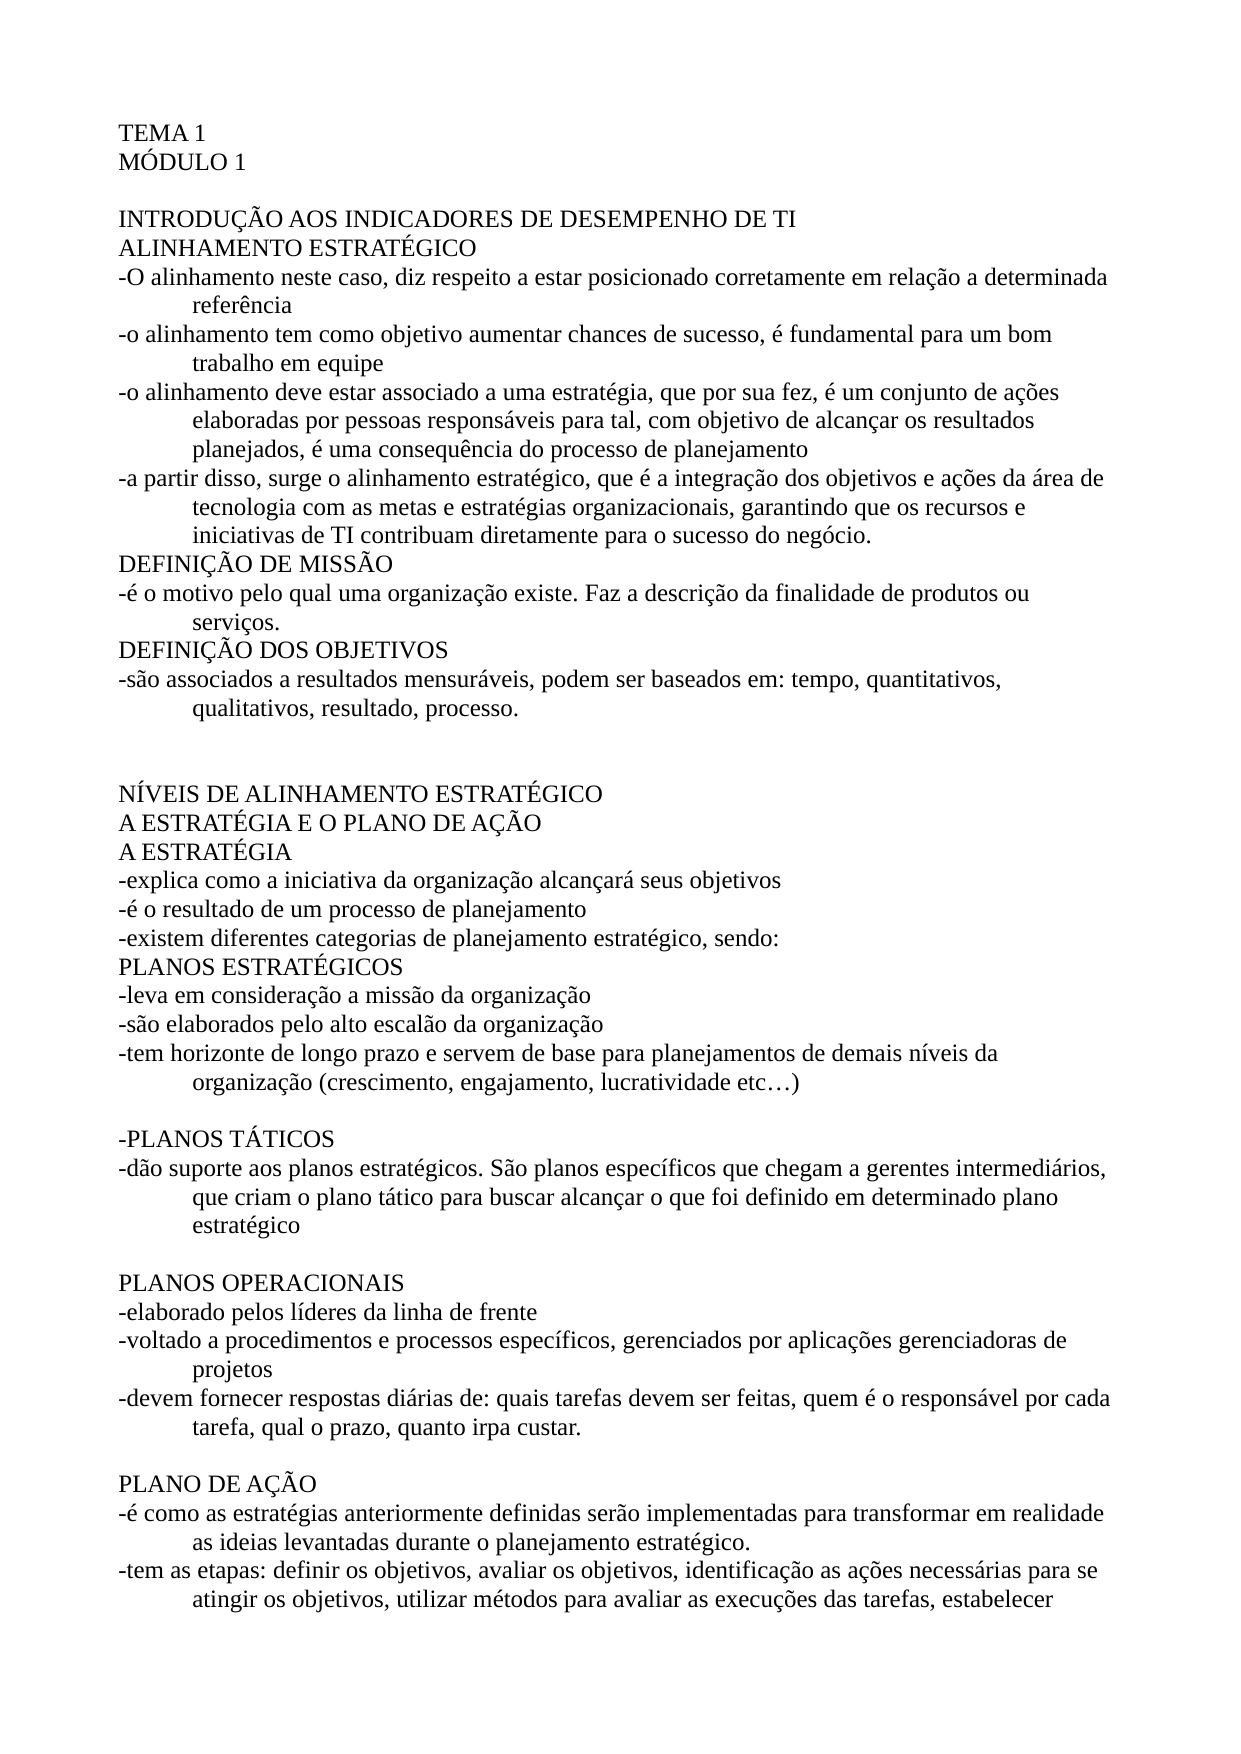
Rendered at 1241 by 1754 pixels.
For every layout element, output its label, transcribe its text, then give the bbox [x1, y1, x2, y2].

text INTRODUÇÃO AOS INDICADORES DE DESEMPENHO DE TI [118, 204, 1122, 233]
text -o alinhamento tem como objetivo aumentar chances de sucesso, é fundamental para um bom trabalho em equipe [118, 319, 1122, 377]
text MÓDULO 1 [118, 147, 1122, 176]
text -elaborado pelos líderes da linha de frente [118, 1297, 1122, 1326]
text -é o resultado de um processo de planejamento [118, 894, 1122, 923]
text -O alinhamento neste caso, diz respeito a estar posicionado corretamente em relação a determinada referência [118, 262, 1122, 319]
text -tem horizonte de longo prazo e servem de base para planejamentos de demais níveis da organização (crescimento, engajamento, lucratividade etc…) [118, 1038, 1122, 1096]
text -são elaborados pelo alto escalão da organização [118, 1009, 1122, 1038]
text ALINHAMENTO ESTRATÉGICO [118, 233, 1122, 262]
text PLANOS OPERACIONAIS [118, 1268, 1122, 1297]
text -PLANOS TÁTICOS [118, 1124, 1122, 1153]
text -explica como a iniciativa da organização alcançará seus objetivos [118, 866, 1122, 894]
text A ESTRATÉGIA E O PLANO DE AÇÃO [118, 808, 1122, 837]
text -tem as etapas: definir os objetivos, avaliar os objetivos, identificação as ações necessárias para se atingir os objetivos, utilizar métodos para avaliar as execuções das tarefas, estabelecer [118, 1556, 1122, 1613]
text -leva em consideração a missão da organização [118, 981, 1122, 1009]
text -dão suporte aos planos estratégicos. São planos específicos que chegam a gerentes intermediários, que criam o plano tático para buscar alcançar o que foi definido em determinado plano estratégico [118, 1153, 1122, 1239]
text -devem fornecer respostas diárias de: quais tarefas devem ser feitas, quem é o responsável por cada tarefa, qual o prazo, quanto irpa custar. [118, 1383, 1122, 1441]
text -é como as estratégias anteriormente definidas serão implementadas para transformar em realidade as ideias levantadas durante o planejamento estratégico. [118, 1498, 1122, 1556]
text PLANO DE AÇÃO [118, 1469, 1122, 1498]
text PLANOS ESTRATÉGICOS [118, 952, 1122, 981]
text -o alinhamento deve estar associado a uma estratégia, que por sua fez, é um conjunto de ações elaboradas por pessoas responsáveis para tal, com objetivo de alcançar os resultados planejados, é uma consequência do processo de planejamento [118, 377, 1122, 463]
text -voltado a procedimentos e processos específicos, gerenciados por aplicações gerenciadoras de projetos [118, 1326, 1122, 1383]
text DEFINIÇÃO DOS OBJETIVOS [118, 636, 1122, 664]
text -existem diferentes categorias de planejamento estratégico, sendo: [118, 923, 1122, 952]
text -é o motivo pelo qual uma organização existe. Faz a descrição da finalidade de produtos ou serviços. [118, 578, 1122, 636]
text A ESTRATÉGIA [118, 837, 1122, 866]
text -são associados a resultados mensuráveis, podem ser baseados em: tempo, quantitativos, qualitativos, resultado, processo. [118, 664, 1122, 722]
text NÍVEIS DE ALINHAMENTO ESTRATÉGICO [118, 779, 1122, 808]
text DEFINIÇÃO DE MISSÃO [118, 549, 1122, 578]
text -a partir disso, surge o alinhamento estratégico, que é a integração dos objetivos e ações da área de tecnologia com as metas e estratégias organizacionais, garantindo que os recursos e iniciativas de TI contribuam diretamente para o sucesso do negócio. [118, 463, 1122, 549]
text TEMA 1 [118, 118, 1122, 147]
